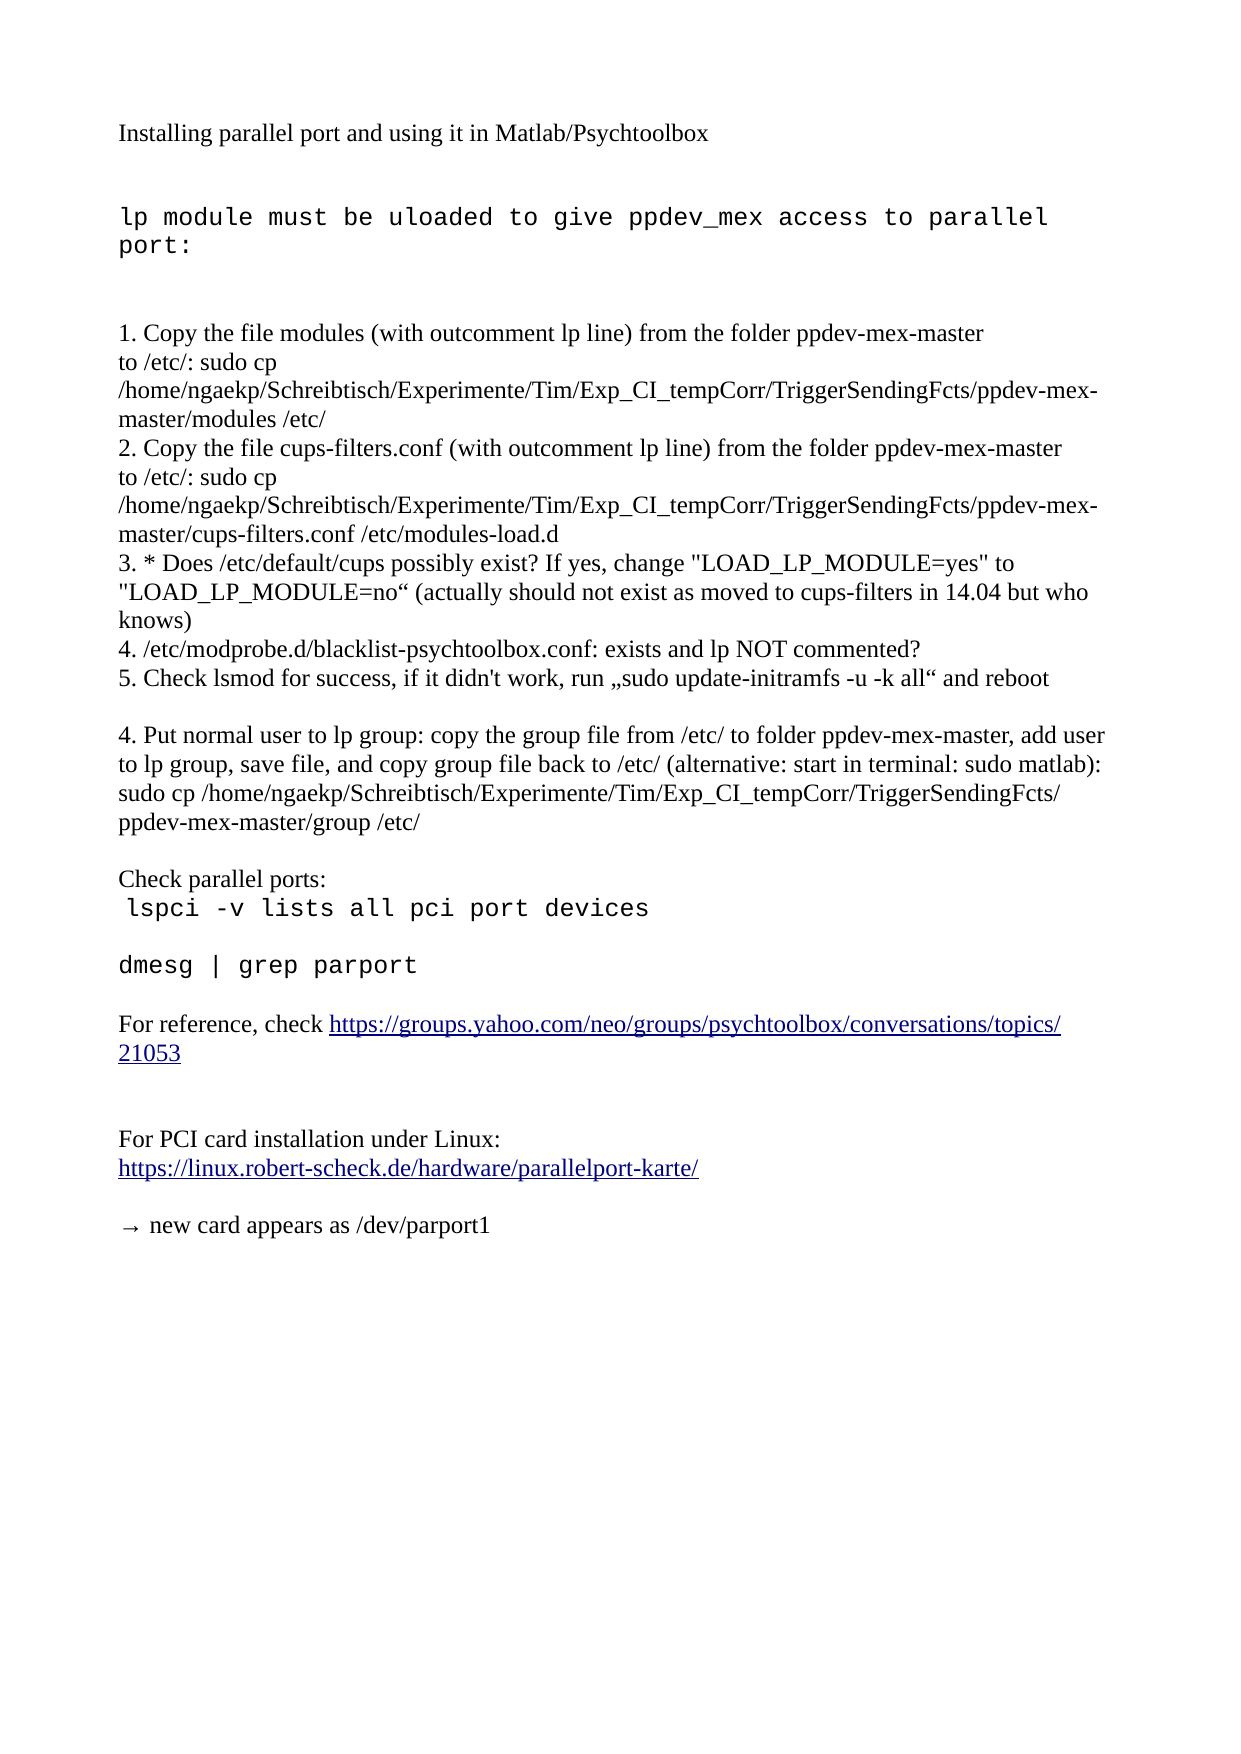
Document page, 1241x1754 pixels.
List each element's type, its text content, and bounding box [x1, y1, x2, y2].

text Check parallel ports: [118, 864, 1122, 893]
text → new card appears as /dev/parport1 [118, 1211, 1122, 1239]
text 1. Copy the file modules (with outcomment lp line) from the folder ppdev-mex-master [118, 318, 1122, 347]
text lp module must be uloaded to give ppdev_mex access to parallel port: [118, 204, 1122, 261]
text lspci -v lists all pci port devices [118, 893, 1122, 924]
text For PCI card installation under Linux: [118, 1124, 1122, 1153]
text For reference, check https://groups.yahoo.com/neo/groups/psychtoolbox/conversations/topics/21053 [118, 1009, 1122, 1067]
text to /etc/: sudo cp /home/ngaekp/Schreibtisch/Experimente/Tim/Exp_CI_tempCorr/TriggerSendingFcts/ppdev-mex-master/modules /etc/ [118, 347, 1122, 433]
text 5. Check lsmod for success, if it didn't work, run „sudo update-initramfs -u -k all“ and reboot [118, 663, 1122, 692]
text 3. * Does /etc/default/cups possibly exist? If yes, change "LOAD_LP_MODULE=yes" to "LOAD_LP_MODULE=no“ (actually should not exist as moved to cups-filters in 14.04 but who knows) [118, 548, 1122, 634]
text https://linux.robert-scheck.de/hardware/parallelport-karte/ [118, 1153, 1122, 1182]
text to /etc/: sudo cp /home/ngaekp/Schreibtisch/Experimente/Tim/Exp_CI_tempCorr/TriggerSendingFcts/ppdev-mex-master/cups-filters.conf /etc/modules-load.d [118, 462, 1122, 548]
text dmesg | grep parport [118, 952, 1122, 981]
text 4. /etc/modprobe.d/blacklist-psychtoolbox.conf: exists and lp NOT commented? [118, 634, 1122, 663]
text 4. Put normal user to lp group: copy the group file from /etc/ to folder ppdev-mex-master, add user to lp group, save file, and copy group file back to /etc/ (alternative: start in terminal: sudo matlab): sudo cp /home/ngaekp/Schreibtisch/Experimente/Tim/Exp_CI_tempCorr/TriggerSendingFcts/ppdev-mex-master/group /etc/ [118, 721, 1122, 836]
text 2. Copy the file cups-filters.conf (with outcomment lp line) from the folder ppdev-mex-master [118, 433, 1122, 462]
text Installing parallel port and using it in Matlab/Psychtoolbox [118, 118, 1122, 147]
